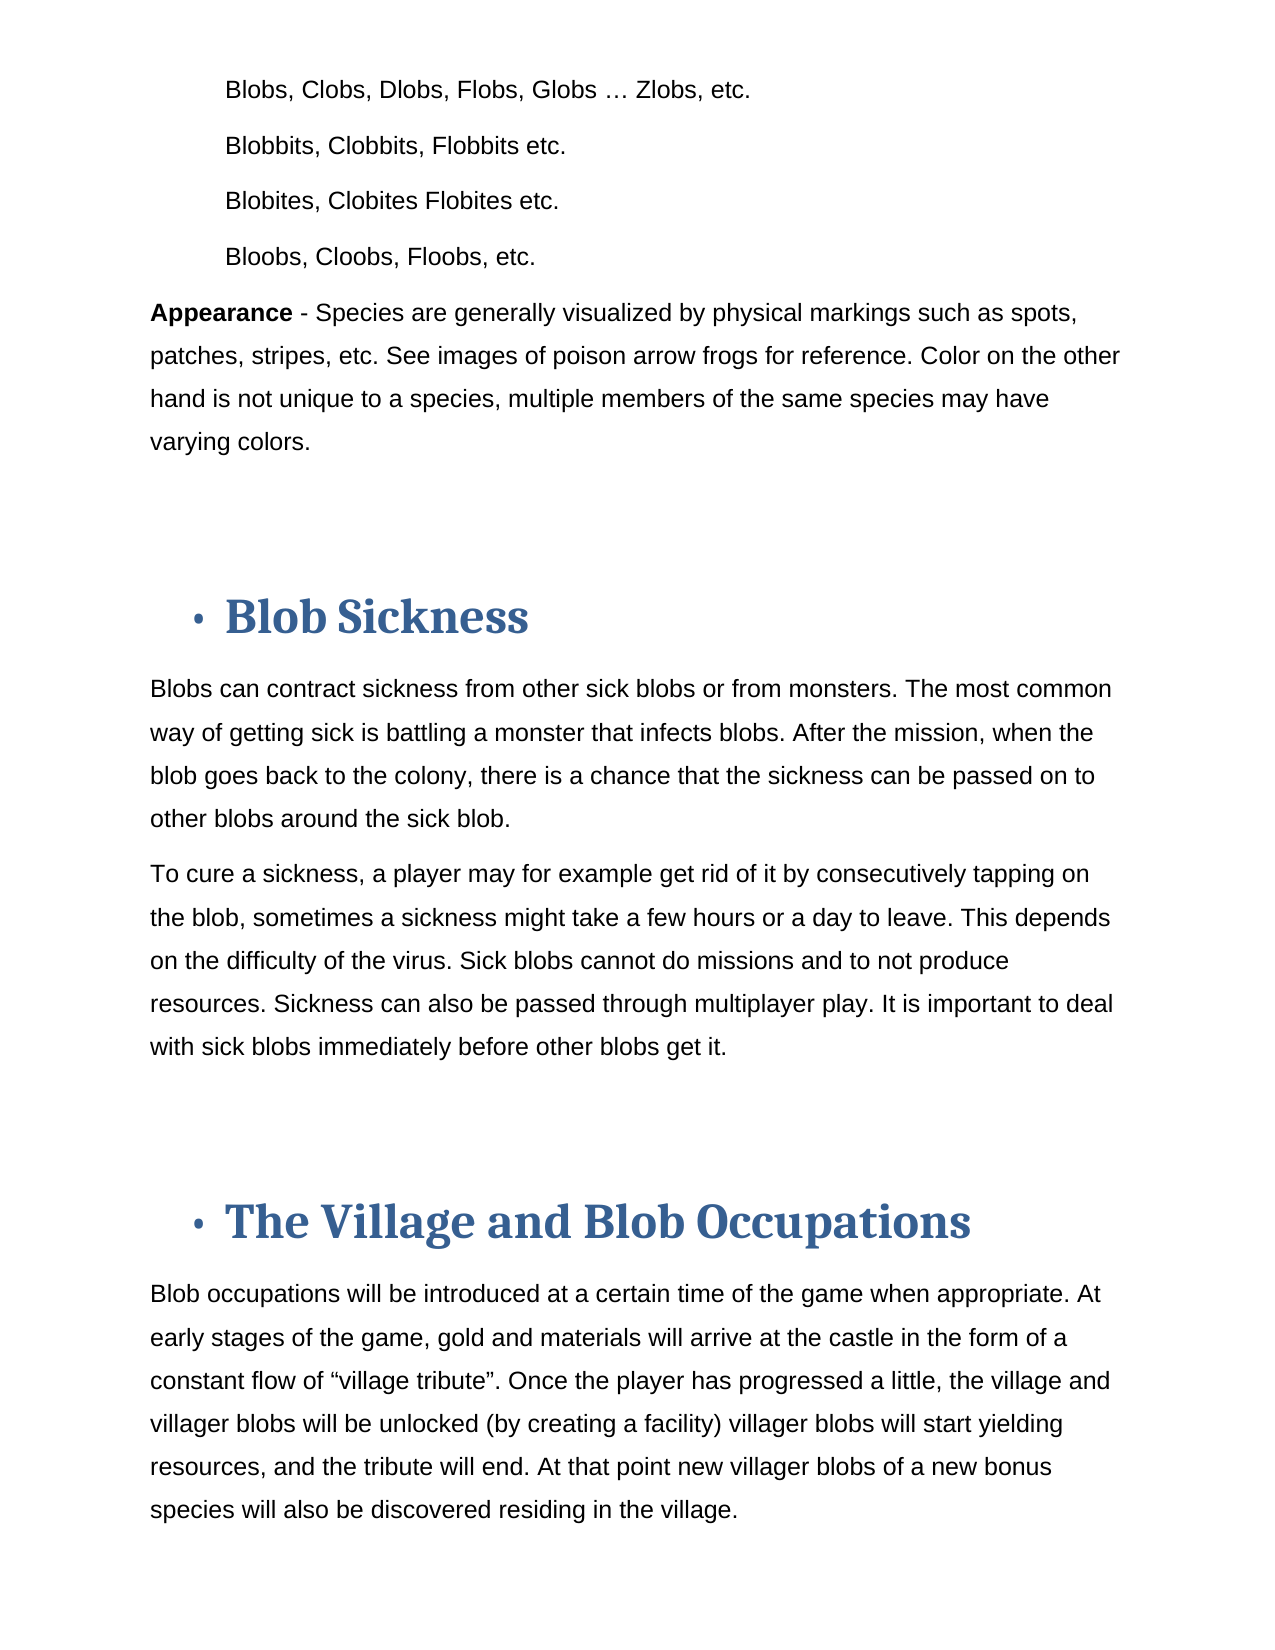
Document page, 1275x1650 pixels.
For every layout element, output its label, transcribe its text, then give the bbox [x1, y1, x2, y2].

list The Village and Blob Occupations [187, 1193, 1125, 1251]
text Blobs can contract sickness from other sick blobs or from monsters. The most common way of getting sick is battling a monster that infects blobs. After the mission, when the blob goes back to the colony, there is a chance that the sickness can be passed on to other blobs around the sick blob. [150, 674, 1125, 832]
text Blobbits, Clobbits, Flobbits etc. [225, 131, 1125, 159]
text Blob occupations will be introduced at a certain time of the game when appropriate. At early stages of the game, gold and materials will arrive at the castle in the form of a constant flow of “village tribute”. Once the player has progressed a little, the village and villager blobs will be unlocked (by creating a facility) villager blobs will start yielding resources, and the tribute will end. At that point new villager blobs of a new bonus species will also be discovered residing in the village. [150, 1279, 1125, 1524]
list Blob Sickness [187, 588, 1125, 646]
text Blobites, Clobites Flobites etc. [225, 186, 1125, 215]
text Blobs, Clobs, Dlobs, Flobs, Globs … Zlobs, etc. [225, 75, 1125, 104]
text Bloobs, Cloobs, Floobs, etc. [225, 242, 1125, 271]
text Appearance - Species are generally visualized by physical markings such as spots, patches, stripes, etc. See images of poison arrow frogs for reference. Color on the other hand is not unique to a species, multiple members of the same species may have varying colors. [150, 297, 1125, 456]
text To cure a sickness, a player may for example get rid of it by consecutively tapping on the blob, sometimes a sickness might take a few hours or a day to leave. This depends on the difficulty of the virus. Sick blobs cannot do missions and to not produce resources. Sickness can also be passed through multiplayer play. It is important to deal with sick blobs immediately before other blobs get it. [150, 859, 1125, 1061]
